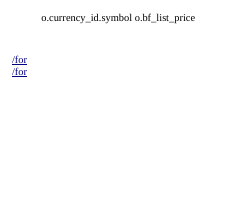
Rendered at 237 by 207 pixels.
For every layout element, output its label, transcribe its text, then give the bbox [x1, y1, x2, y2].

table_header o.currency_id.symbol o.bf_list_price [12, 12, 224, 42]
text /for [12, 66, 224, 78]
text /for [12, 54, 224, 66]
